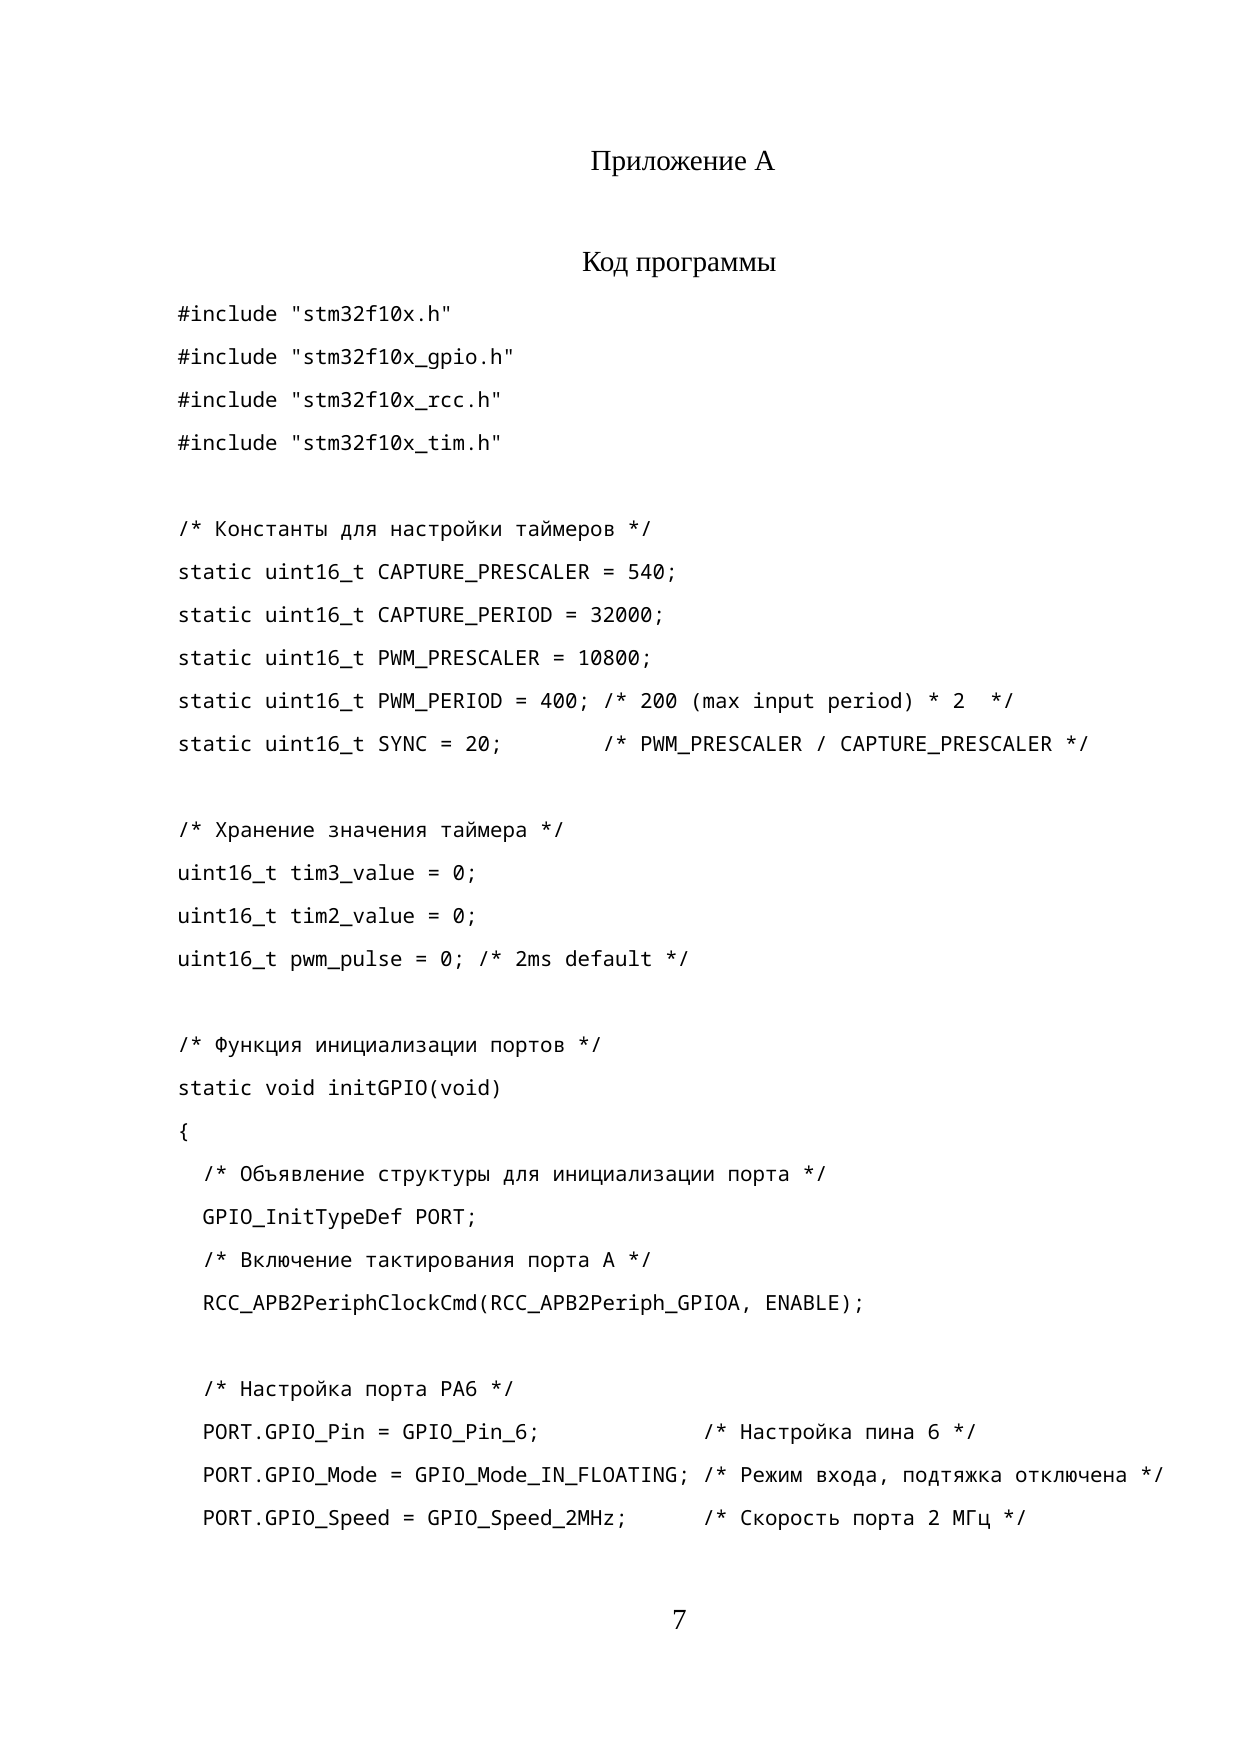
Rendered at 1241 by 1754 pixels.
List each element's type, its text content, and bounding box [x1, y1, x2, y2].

text #include "stm32f10x.h" [177, 299, 1181, 327]
text /* Хранение значения таймера */ [177, 815, 1181, 843]
text RCC_APB2PeriphClockCmd(RCC_APB2Periph_GPIOA, ENABLE); [177, 1288, 1181, 1317]
text static uint16_t SYNC = 20; /* PWM_PRESCALER / CAPTURE_PRESCALER */ [177, 729, 1181, 757]
text /* Функция инициализации портов */ [177, 1030, 1181, 1058]
text { [177, 1116, 1181, 1144]
text static uint16_t CAPTURE_PRESCALER = 540; [177, 557, 1181, 585]
subtitle Приложение А [177, 143, 1181, 177]
text #include "stm32f10x_tim.h" [177, 428, 1181, 456]
text Код программы [177, 244, 1181, 277]
text #include "stm32f10x_gpio.h" [177, 342, 1181, 370]
text static uint16_t PWM_PRESCALER = 10800; [177, 643, 1181, 671]
text static void initGPIO(void) [177, 1073, 1181, 1102]
text /* Объявление структуры для инициализации порта */ [177, 1159, 1181, 1188]
text #include "stm32f10x_rcc.h" [177, 385, 1181, 413]
text PORT.GPIO_Mode = GPIO_Mode_IN_FLOATING; /* Режим входа, подтяжка отключена */ [177, 1460, 1181, 1489]
text static uint16_t СAPTURE_PERIOD = 32000; [177, 600, 1181, 628]
text uint16_t tim2_value = 0; [177, 901, 1181, 929]
text /* Настройка порта PA6 */ [177, 1374, 1181, 1403]
text PORT.GPIO_Pin = GPIO_Pin_6; /* Настройка пина 6 */ [177, 1417, 1181, 1446]
text PORT.GPIO_Speed = GPIO_Speed_2MHz; /* Скорость порта 2 МГц */ [177, 1503, 1181, 1532]
text GPIO_InitTypeDef PORT; [177, 1202, 1181, 1231]
text uint16_t tim3_value = 0; [177, 858, 1181, 886]
text /* Включение тактирования порта A */ [177, 1245, 1181, 1274]
text /* Константы для настройки таймеров */ [177, 514, 1181, 542]
text static uint16_t PWM_PERIOD = 400; /* 200 (max input period) * 2 */ [177, 686, 1181, 714]
text uint16_t pwm_pulse = 0; /* 2ms default */ [177, 944, 1181, 972]
